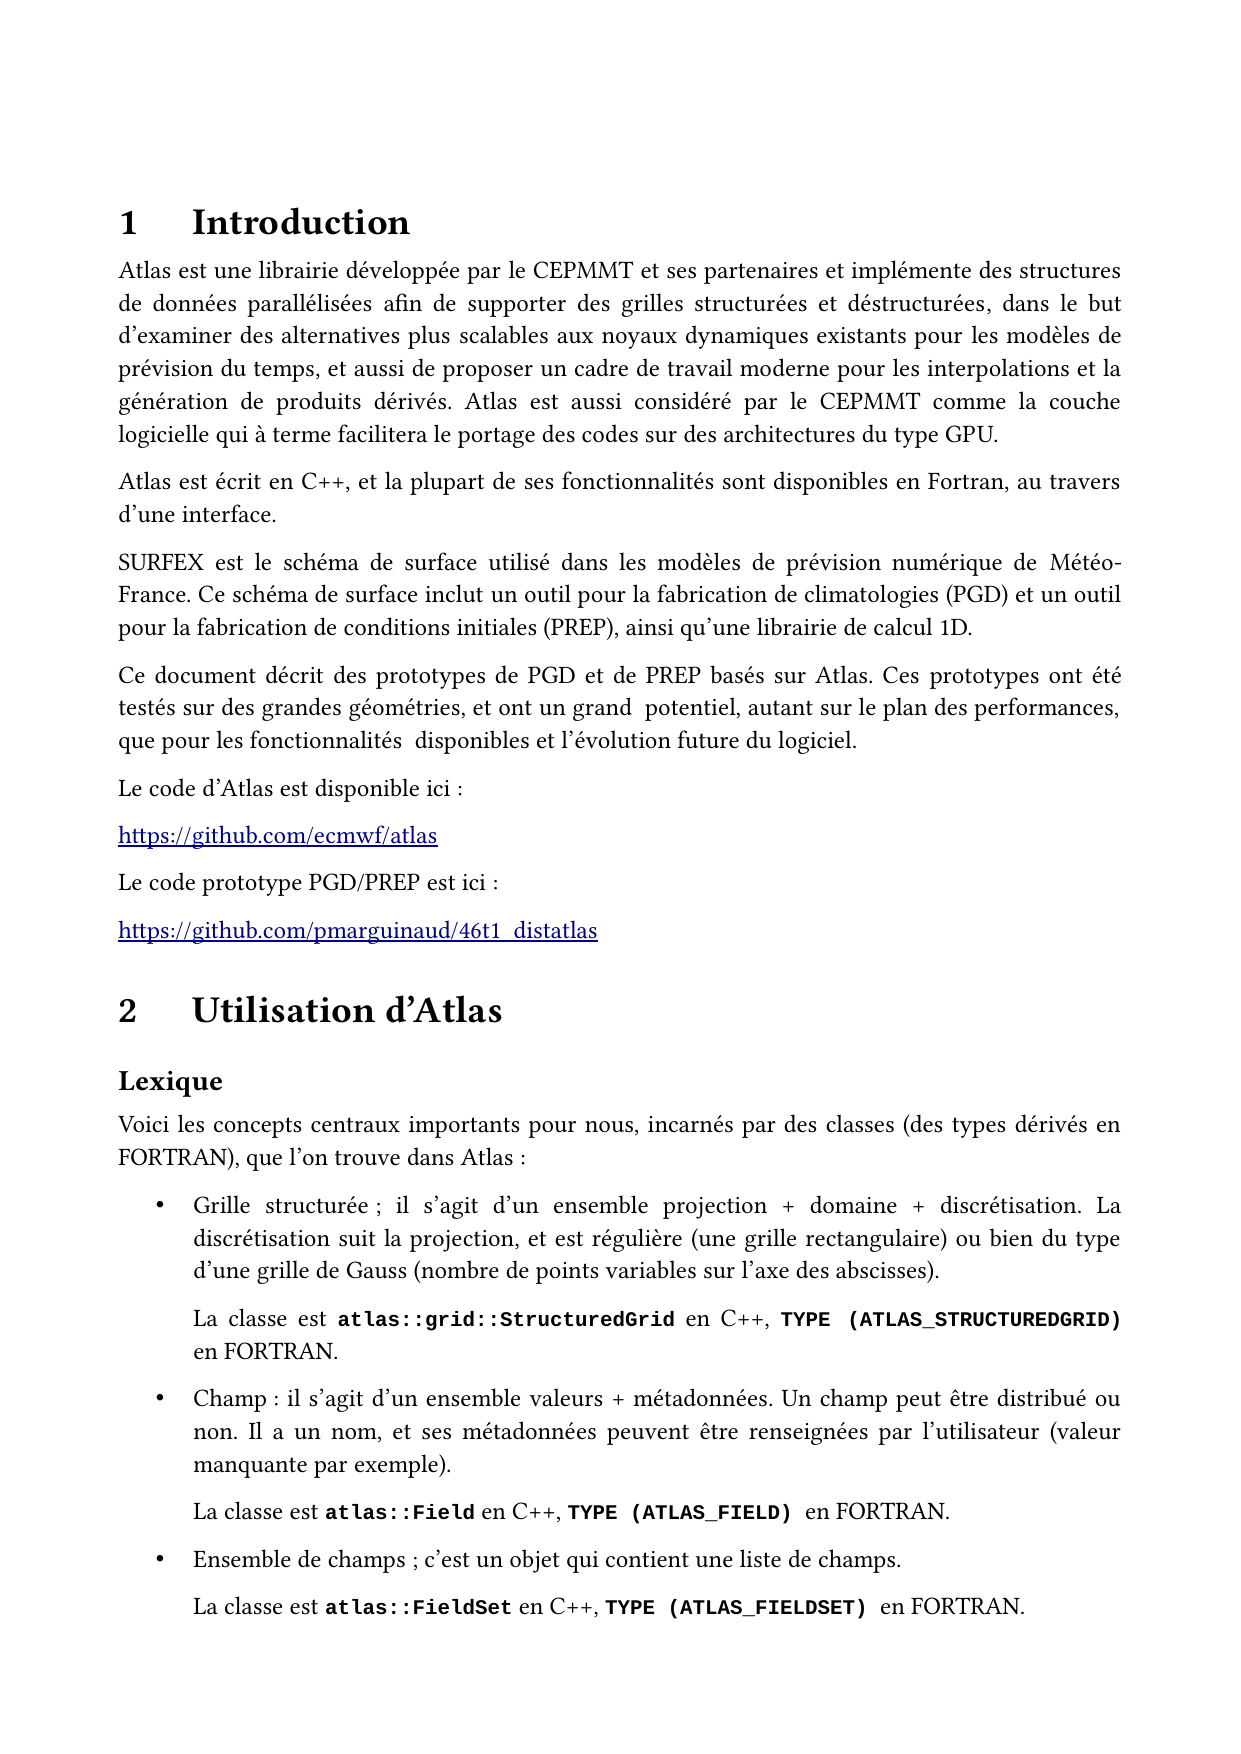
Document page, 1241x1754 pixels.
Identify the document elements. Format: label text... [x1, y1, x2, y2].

subtitle Utilisation d’Atlas [118, 988, 1122, 1031]
text Ce document décrit des prototypes de PGD et de PREP basés sur Atlas. Ces prototypes ont été testés sur des grandes géométries, et ont un grand potentiel, autant sur le plan des performances, que pour les fonctionnalités disponibles et l’évolution future du logiciel. [118, 661, 1122, 755]
list Grille structurée ; il s’agit d’un ensemble projection + domaine + discrétisation. La discrétisation suit la projection, et est régulière (une grille rectangulaire) ou bien du type d’une grille de Gauss (nombre de points variables sur l’axe des abscisses). [156, 1191, 1122, 1285]
subtitle Lexique [118, 1065, 1122, 1098]
text Le code d’Atlas est disponible ici : [118, 774, 1122, 802]
text Atlas est une librairie développée par le CEPMMT et ses partenaires et implémente des structures de données parallélisées afin de supporter des grilles structurées et déstructurées, dans le but d’examiner des alternatives plus scalables aux noyaux dynamiques existants pour les modèles de prévision du temps, et aussi de proposer un cadre de travail moderne pour les interpolations et la génération de produits dérivés. Atlas est aussi considéré par le CEPMMT comme la couche logicielle qui à terme facilitera le portage des codes sur des architectures du type GPU. [118, 256, 1122, 448]
list Champ : il s’agit d’un ensemble valeurs + métadonnées. Un champ peut être distribué ou non. Il a un nom, et ses métadonnées peuvent être renseignées par l’utilisateur (valeur manquante par exemple). [156, 1384, 1122, 1478]
text https://github.com/pmarguinaud/46t1_distatlas [118, 916, 1122, 944]
text https://github.com/ecmwf/atlas [118, 821, 1122, 849]
list La classe est atlas::grid::StructuredGrid en C++, TYPE (ATLAS_STRUCTUREDGRID) en FORTRAN. [156, 1304, 1122, 1365]
text Le code prototype PGD/PREP est ici : [118, 868, 1122, 897]
list Ensemble de champs ; c’est un objet qui contient une liste de champs. [156, 1544, 1122, 1573]
list La classe est atlas::Field en C++, TYPE (ATLAS_FIELD) en FORTRAN. [156, 1497, 1122, 1526]
subtitle Introduction [118, 200, 1122, 243]
text Atlas est écrit en C++, et la plupart de ses fonctionnalités sont disponibles en Fortran, au travers d’une interface. [118, 467, 1122, 529]
text SURFEX est le schéma de surface utilisé dans les modèles de prévision numérique de Météo-France. Ce schéma de surface inclut un outil pour la fabrication de climatologies (PGD) et un outil pour la fabrication de conditions initiales (PREP), ainsi qu’une librairie de calcul 1D. [118, 548, 1122, 642]
list La classe est atlas::FieldSet en C++, TYPE (ATLAS_FIELDSET) en FORTRAN. [156, 1592, 1122, 1621]
text Voici les concepts centraux importants pour nous, incarnés par des classes (des types dérivés en FORTRAN), que l’on trouve dans Atlas : [118, 1111, 1122, 1172]
